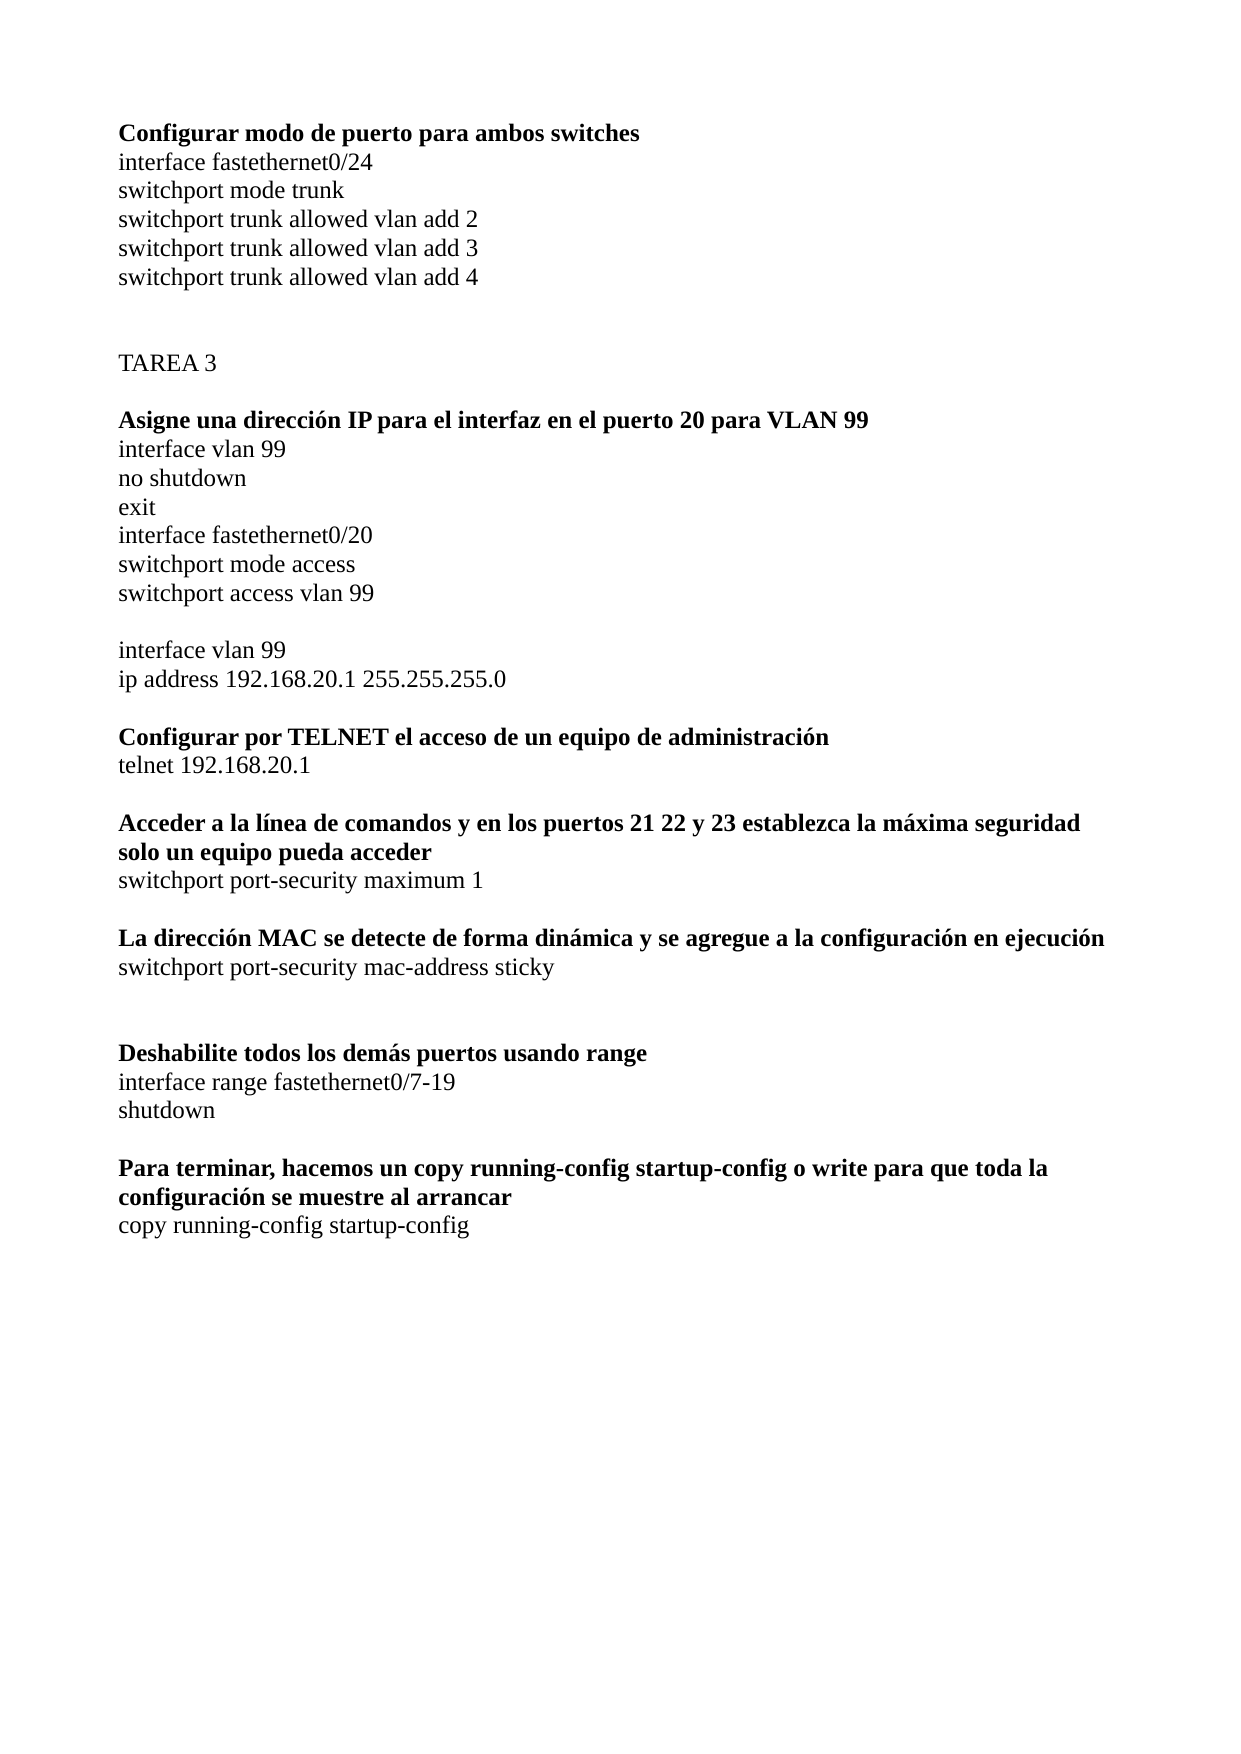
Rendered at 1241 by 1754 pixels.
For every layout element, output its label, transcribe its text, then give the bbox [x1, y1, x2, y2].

text switchport mode trunk [118, 176, 1122, 204]
text no shutdown [118, 463, 1122, 492]
text switchport access vlan 99 [118, 578, 1122, 607]
text switchport trunk allowed vlan add 4 [118, 262, 1122, 291]
text exit [118, 492, 1122, 521]
text switchport port-security mac-address sticky [118, 952, 1122, 981]
text Deshabilite todos los demás puertos usando range [118, 1038, 1122, 1067]
text switchport trunk allowed vlan add 2 [118, 204, 1122, 233]
text telnet 192.168.20.1 [118, 751, 1122, 779]
text interface vlan 99 [118, 636, 1122, 664]
text Acceder a la línea de comandos y en los puertos 21 22 y 23 establezca la máxima seguridad solo un equipo pueda acceder [118, 808, 1122, 866]
text ip address 192.168.20.1 255.255.255.0 [118, 664, 1122, 693]
text shutdown [118, 1096, 1122, 1124]
text Configurar modo de puerto para ambos switches [118, 118, 1122, 147]
text interface vlan 99 [118, 434, 1122, 463]
text interface range fastethernet0/7-19 [118, 1067, 1122, 1096]
text Para terminar, hacemos un copy running-config startup-config o write para que toda la configuración se muestre al arrancar [118, 1153, 1122, 1211]
text TAREA 3 [118, 348, 1122, 377]
text Configurar por TELNET el acceso de un equipo de administración [118, 722, 1122, 751]
text switchport trunk allowed vlan add 3 [118, 233, 1122, 262]
text La dirección MAC se detecte de forma dinámica y se agregue a la configuración en ejecución [118, 923, 1122, 952]
text interface fastethernet0/20 [118, 521, 1122, 549]
text Asigne una dirección IP para el interfaz en el puerto 20 para VLAN 99 [118, 406, 1122, 434]
text copy running-config startup-config [118, 1211, 1122, 1239]
text interface fastethernet0/24 [118, 147, 1122, 176]
text switchport port-security maximum 1 [118, 866, 1122, 894]
text switchport mode access [118, 549, 1122, 578]
